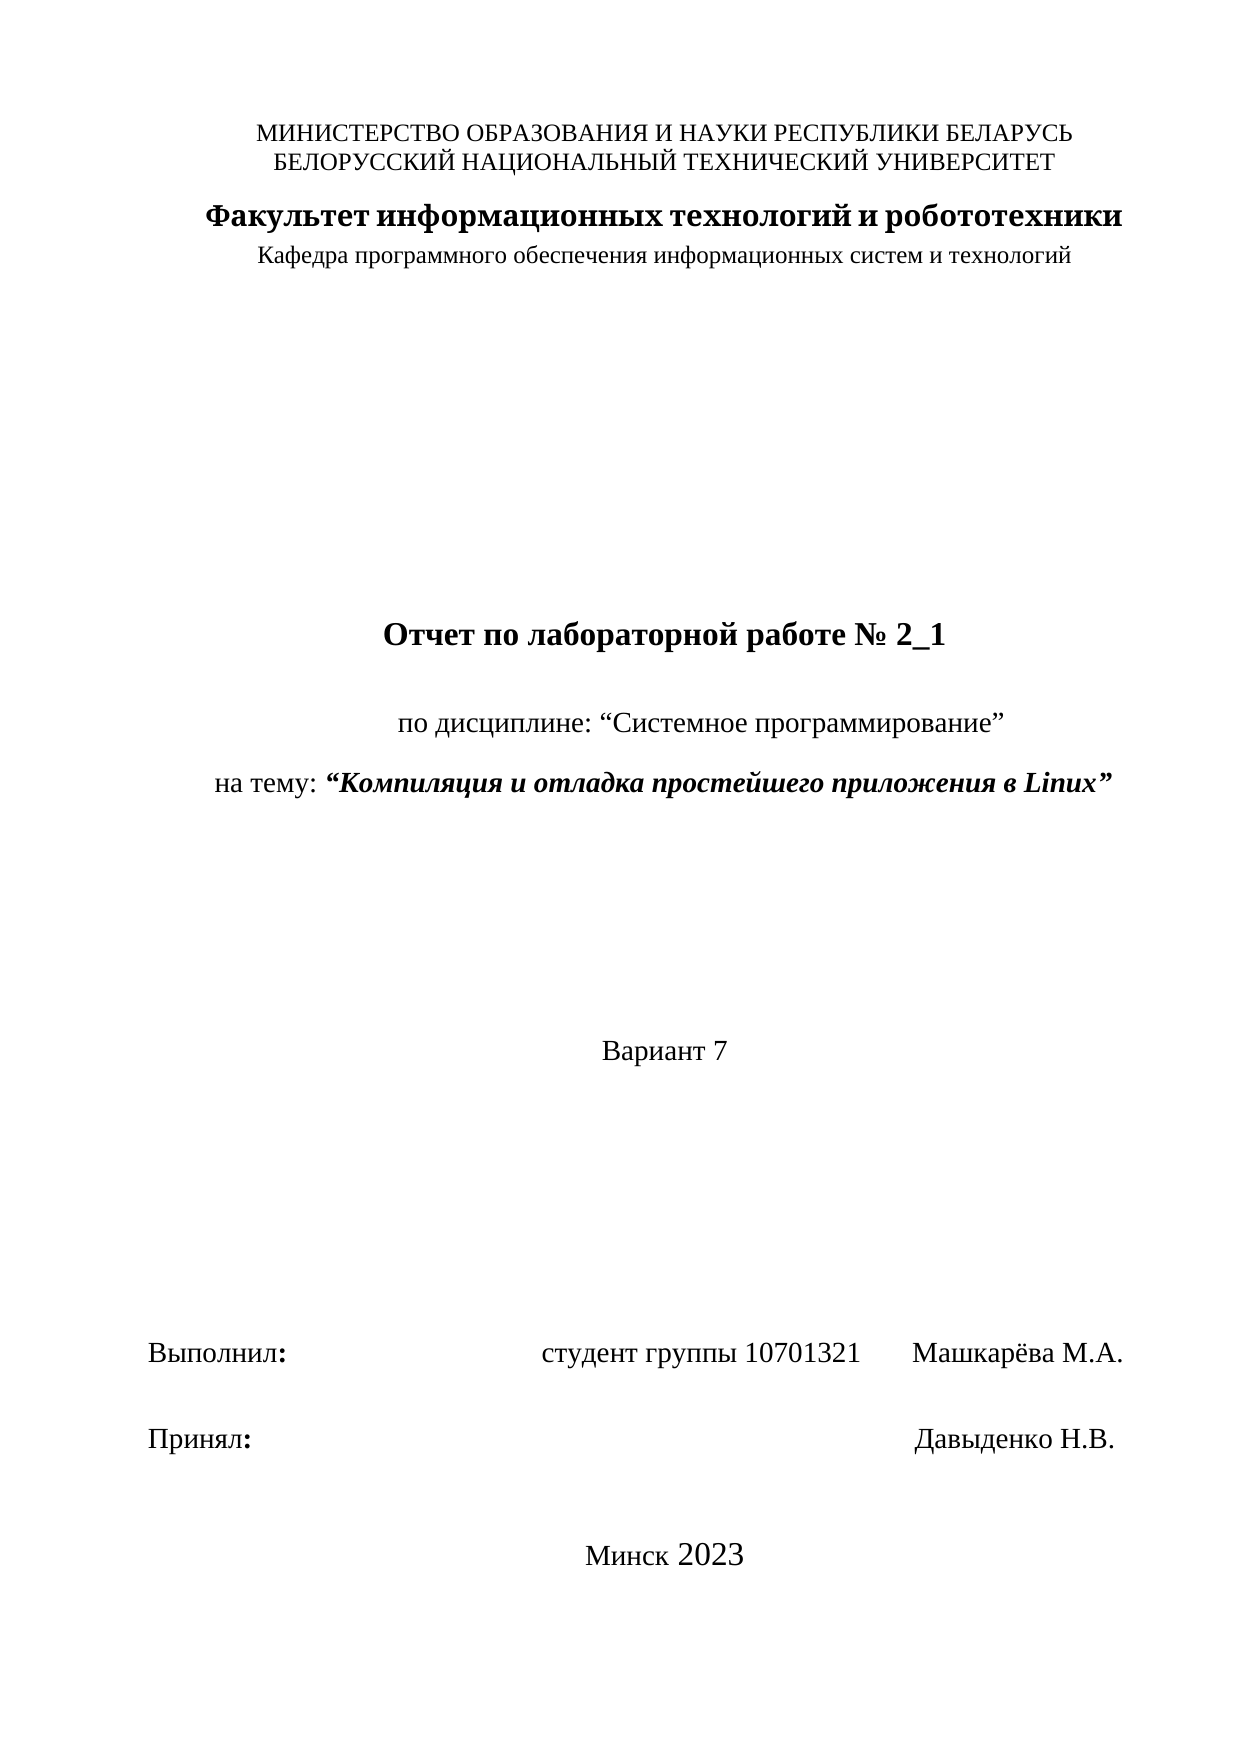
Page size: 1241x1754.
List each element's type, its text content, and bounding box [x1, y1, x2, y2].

text Выполнил: студент группы 10701321 Машкарёва М.А. [148, 1335, 1181, 1369]
text Минск 2023 [148, 1534, 1181, 1572]
text БЕЛОРУССКИЙ НАЦИОНАЛЬНЫЙ ТЕХНИЧЕСКИЙ УНИВЕРСИТЕТ [148, 147, 1181, 176]
text Отчет по лабораторной работе № 2_1 [148, 614, 1181, 652]
text Принял: Давыденко Н.В. [148, 1422, 1181, 1455]
text по дисциплине: “Системное программирование” [148, 705, 1240, 739]
text Вариант 7 [148, 1033, 1181, 1067]
subtitle Факультет информационных технологий и робототехники [148, 201, 1181, 234]
text на тему: “Компиляция и отладка простейшего приложения в Linux” [148, 765, 1181, 799]
text МИНИСТЕРСТВО ОБРАЗОВАНИЯ И НАУКИ РЕСПУБЛИКИ БЕЛАРУСЬ [148, 118, 1181, 147]
text Кафедра программного обеспечения информационных систем и технологий [148, 240, 1181, 269]
